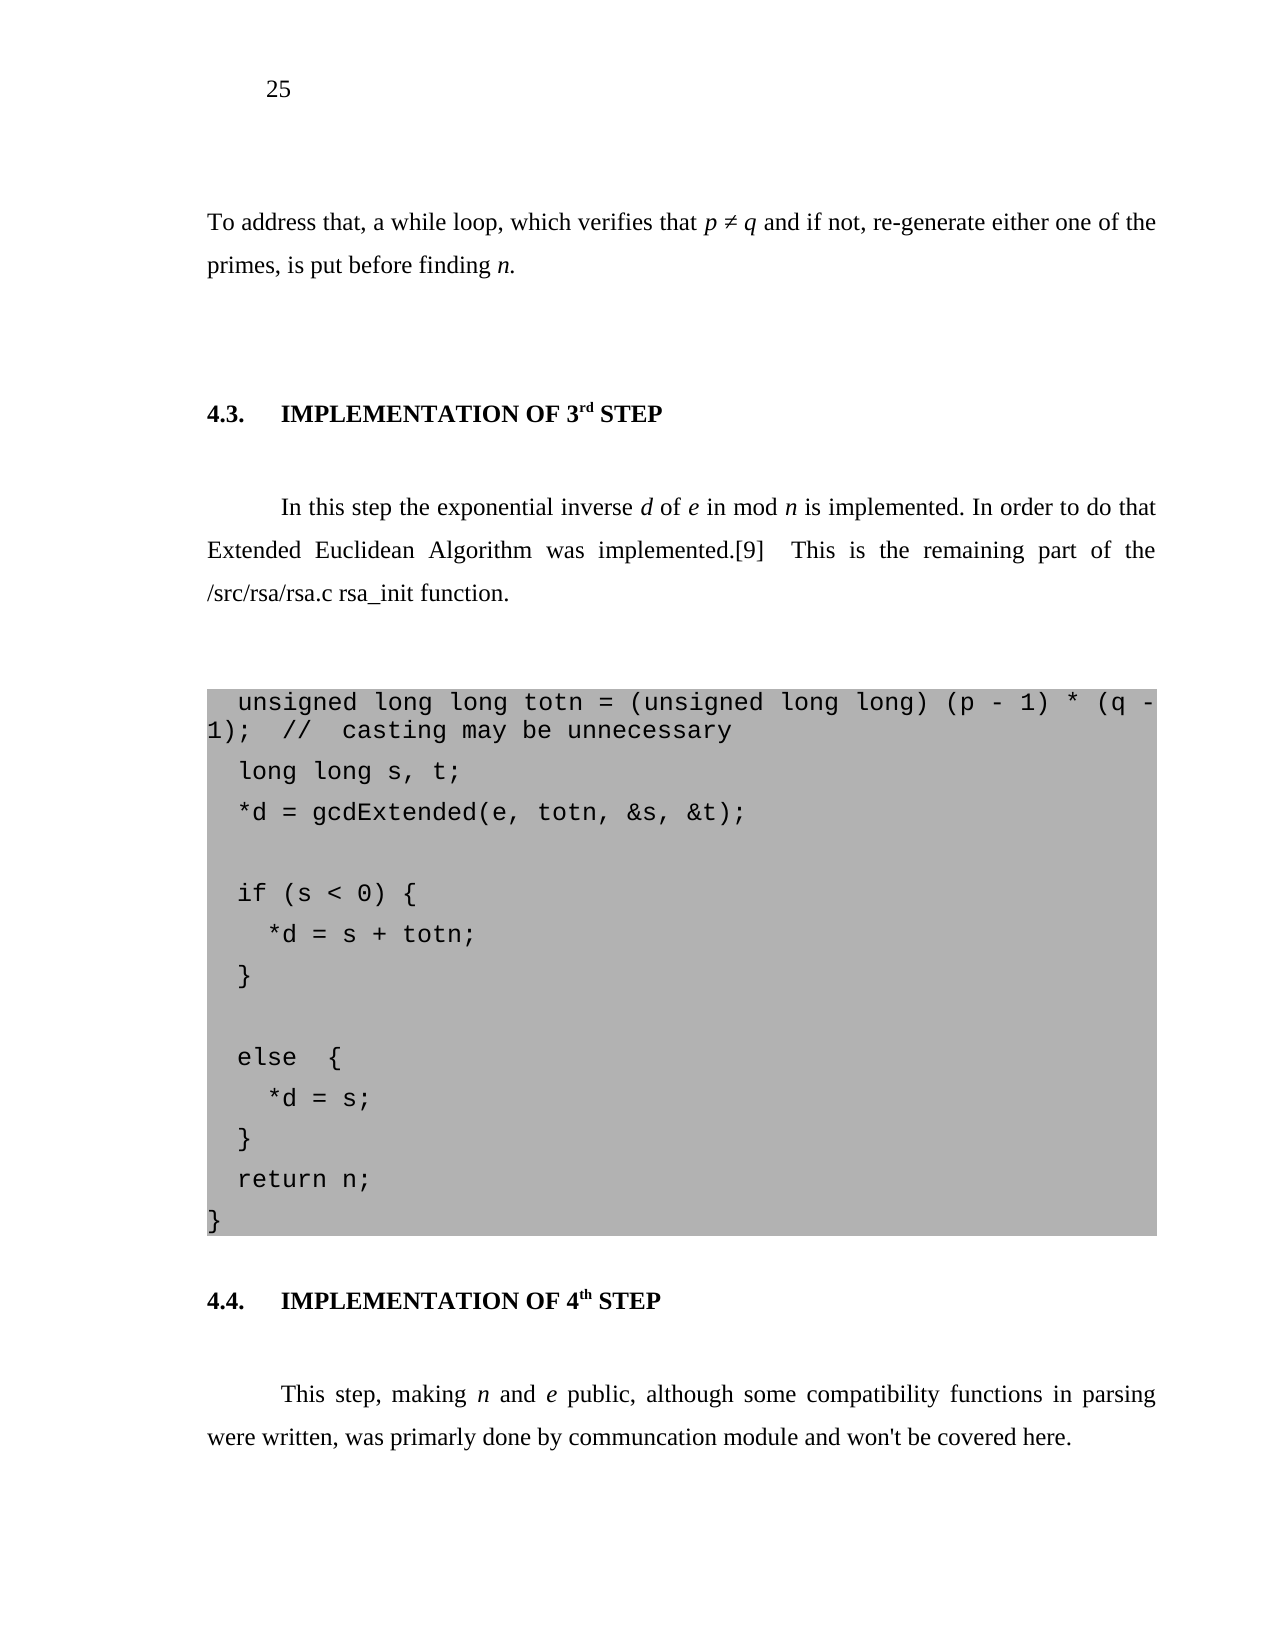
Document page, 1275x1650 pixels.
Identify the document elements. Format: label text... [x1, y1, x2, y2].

text To address that, a while loop, which verifies that p ≠ q and if not, re-generate either one of the primes, is put before finding n. [207, 207, 1157, 279]
text In this step the exponential inverse d of e in mod n is implemented. In order to do that Extended Euclidean Algorithm was implemented.[9] This is the remaining part of the /src/rsa/rsa.c rsa_init function. [207, 492, 1157, 607]
text long long s, t; [207, 758, 1157, 787]
text return n; [207, 1167, 1157, 1195]
text else { [207, 1044, 1157, 1073]
text } [207, 1126, 1157, 1154]
text } [207, 963, 1157, 991]
text *d = s + totn; [207, 922, 1157, 950]
text } [207, 1208, 1157, 1236]
text *d = s; [207, 1085, 1157, 1113]
text unsigned long long totn = (unsigned long long) (p - 1) * (q - 1); // casting may be unnecessary [207, 689, 1157, 746]
subtitle IMPLEMENTATION OF 3rd STEP [207, 399, 1157, 427]
subtitle IMPLEMENTATION OF 4th STEP [207, 1286, 1157, 1315]
text *d = gcdExtended(e, totn, &s, &t); [207, 799, 1157, 828]
text if (s < 0) { [207, 881, 1157, 909]
text This step, making n and e public, although some compatibility functions in parsing were written, was primarly done by communcation module and won't be covered here. [207, 1379, 1157, 1451]
